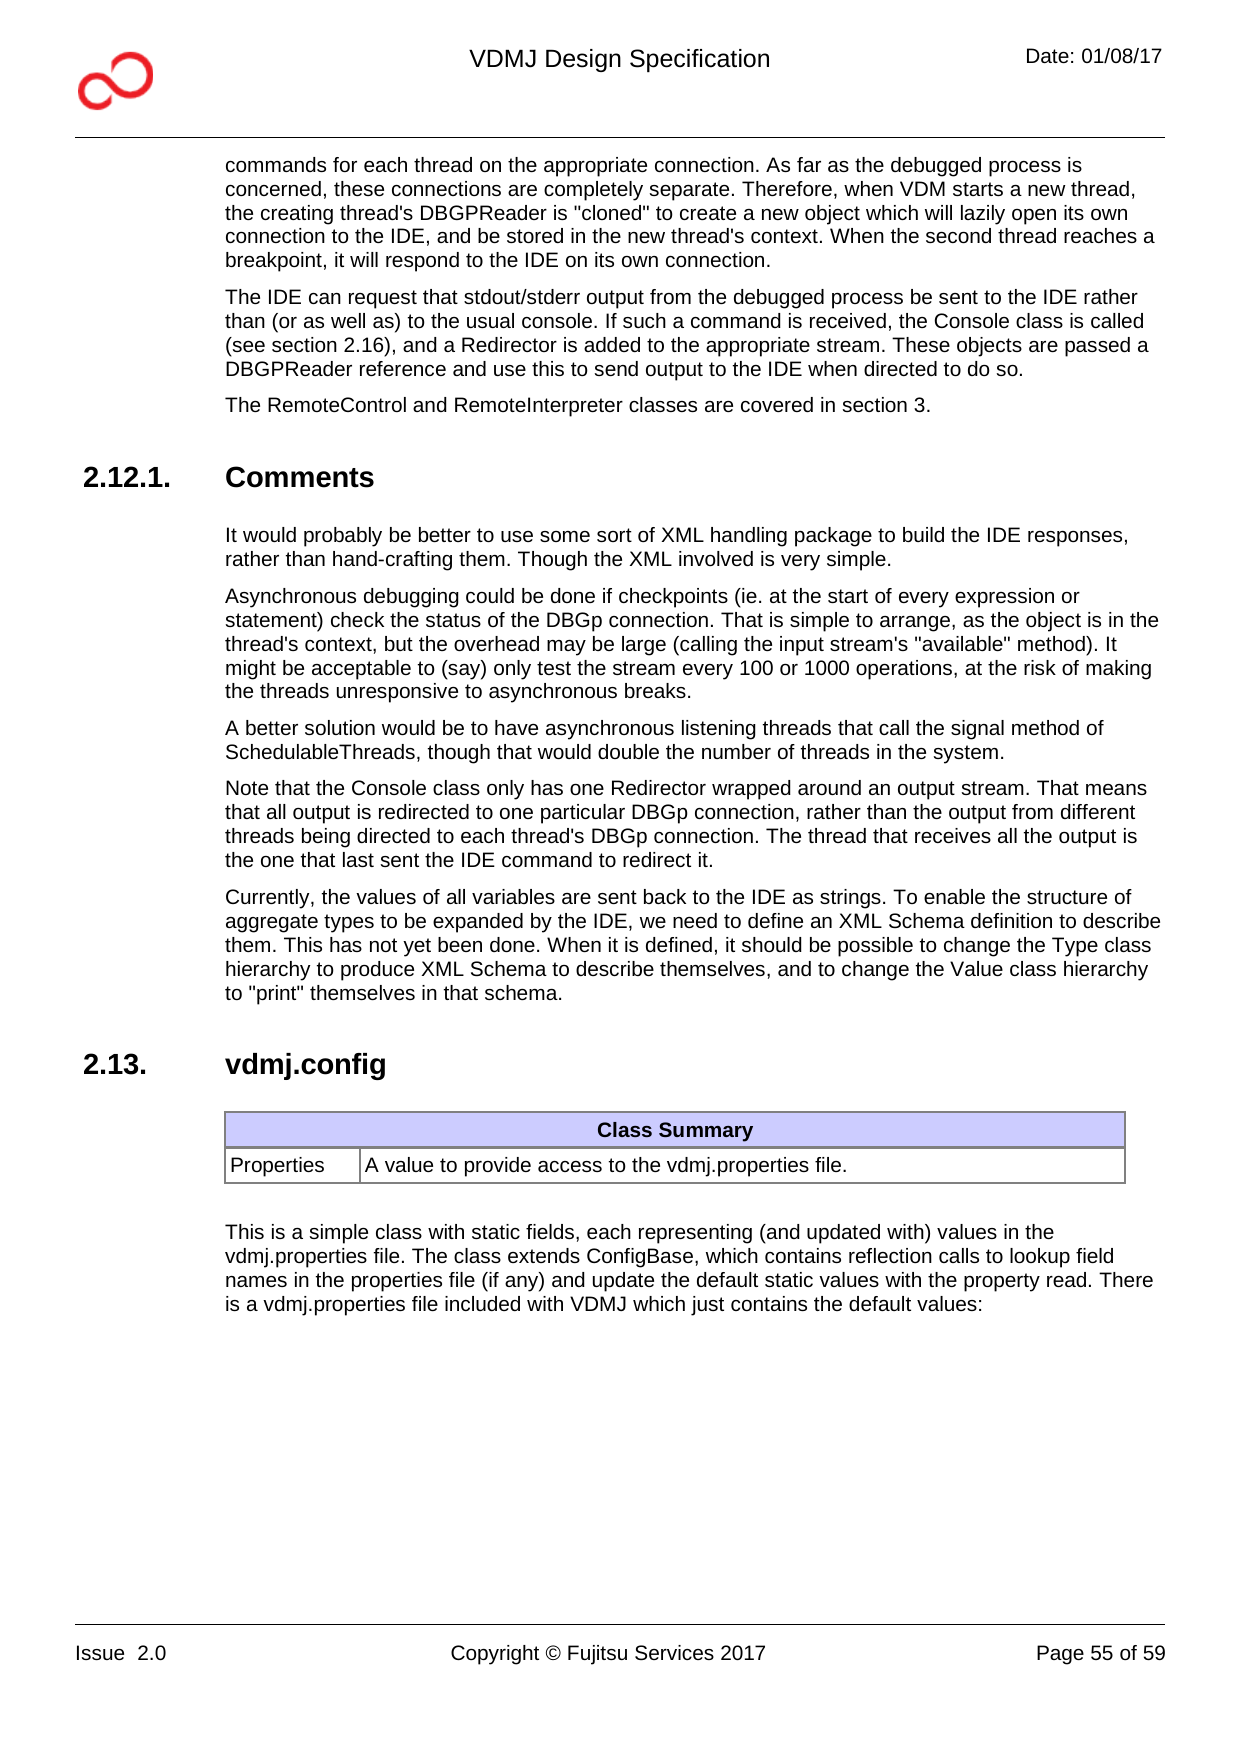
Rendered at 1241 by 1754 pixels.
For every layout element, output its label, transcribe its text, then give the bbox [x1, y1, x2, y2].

text commands for each thread on the appropriate connection. As far as the debugged process is concerned, these connections are completely separate. Therefore, when VDM starts a new thread, the creating thread's DBGPReader is "cloned" to create a new object which will lazily open its own connection to the IDE, and be stored in the new thread's context. When the second thread reaches a breakpoint, it will respond to the IDE on its own connection. [225, 153, 1165, 273]
subtitle vdmj.config [75, 1047, 1165, 1081]
text Asynchronous debugging could be done if checkpoints (ie. at the start of every expression or statement) check the status of the DBGp connection. That is simple to arrange, as the object is in the thread's context, but the overhead may be large (calling the input stream's "available" method). It might be acceptable to (say) only test the stream every 100 or 1000 operations, at the risk of making the threads unresponsive to asynchronous breaks. [225, 584, 1165, 704]
text The IDE can request that stdout/stderr output from the debugged process be sent to the IDE rather than (or as well as) to the usual console. If such a command is received, the Console class is called (see section 2.16), and a Redirector is added to the appropriate stream. These objects are passed a DBGPReader reference and use this to send output to the IDE when directed to do so. [225, 285, 1165, 381]
text This is a simple class with static fields, each representing (and updated with) values in the vdmj.properties file. The class extends ConfigBase, which contains reflection calls to lookup field names in the properties file (if any) and update the default static values with the property read. There is a vdmj.properties file included with VDMJ which just contains the default values: [225, 1220, 1165, 1316]
text A better solution would be to have asynchronous listening threads that call the signal method of SchedulableThreads, though that would double the number of threads in the system. [225, 716, 1165, 764]
table_header Class Summary [226, 1113, 1124, 1146]
text It would probably be better to use some sort of XML handling package to build the IDE responses, rather than hand-crafting them. Though the XML involved is very simple. [225, 523, 1165, 571]
text Note that the Console class only has one Redirector wrapped around an output stream. That means that all output is redirected to one particular DBGp connection, rather than the output from different threads being directed to each thread's DBGp connection. The thread that receives all the output is the one that last sent the IDE command to redirect it. [225, 777, 1165, 872]
table_cell A value to provide access to the vdmj.properties file. [361, 1149, 1124, 1182]
text Currently, the values of all variables are sent back to the IDE as strings. To enable the structure of aggregate types to be expanded by the IDE, we need to define an XML Schema definition to describe them. This has not yet been done. When it is defined, it should be possible to change the Type class hierarchy to produce XML Schema to describe themselves, and to change the Value class hierarchy to "print" themselves in that schema. [225, 885, 1165, 1005]
subtitle Comments [75, 460, 1165, 493]
text The RemoteControl and RemoteInterpreter classes are covered in section 3. [225, 393, 1165, 417]
picture [78, 44, 153, 120]
table_cell Properties [226, 1149, 359, 1182]
